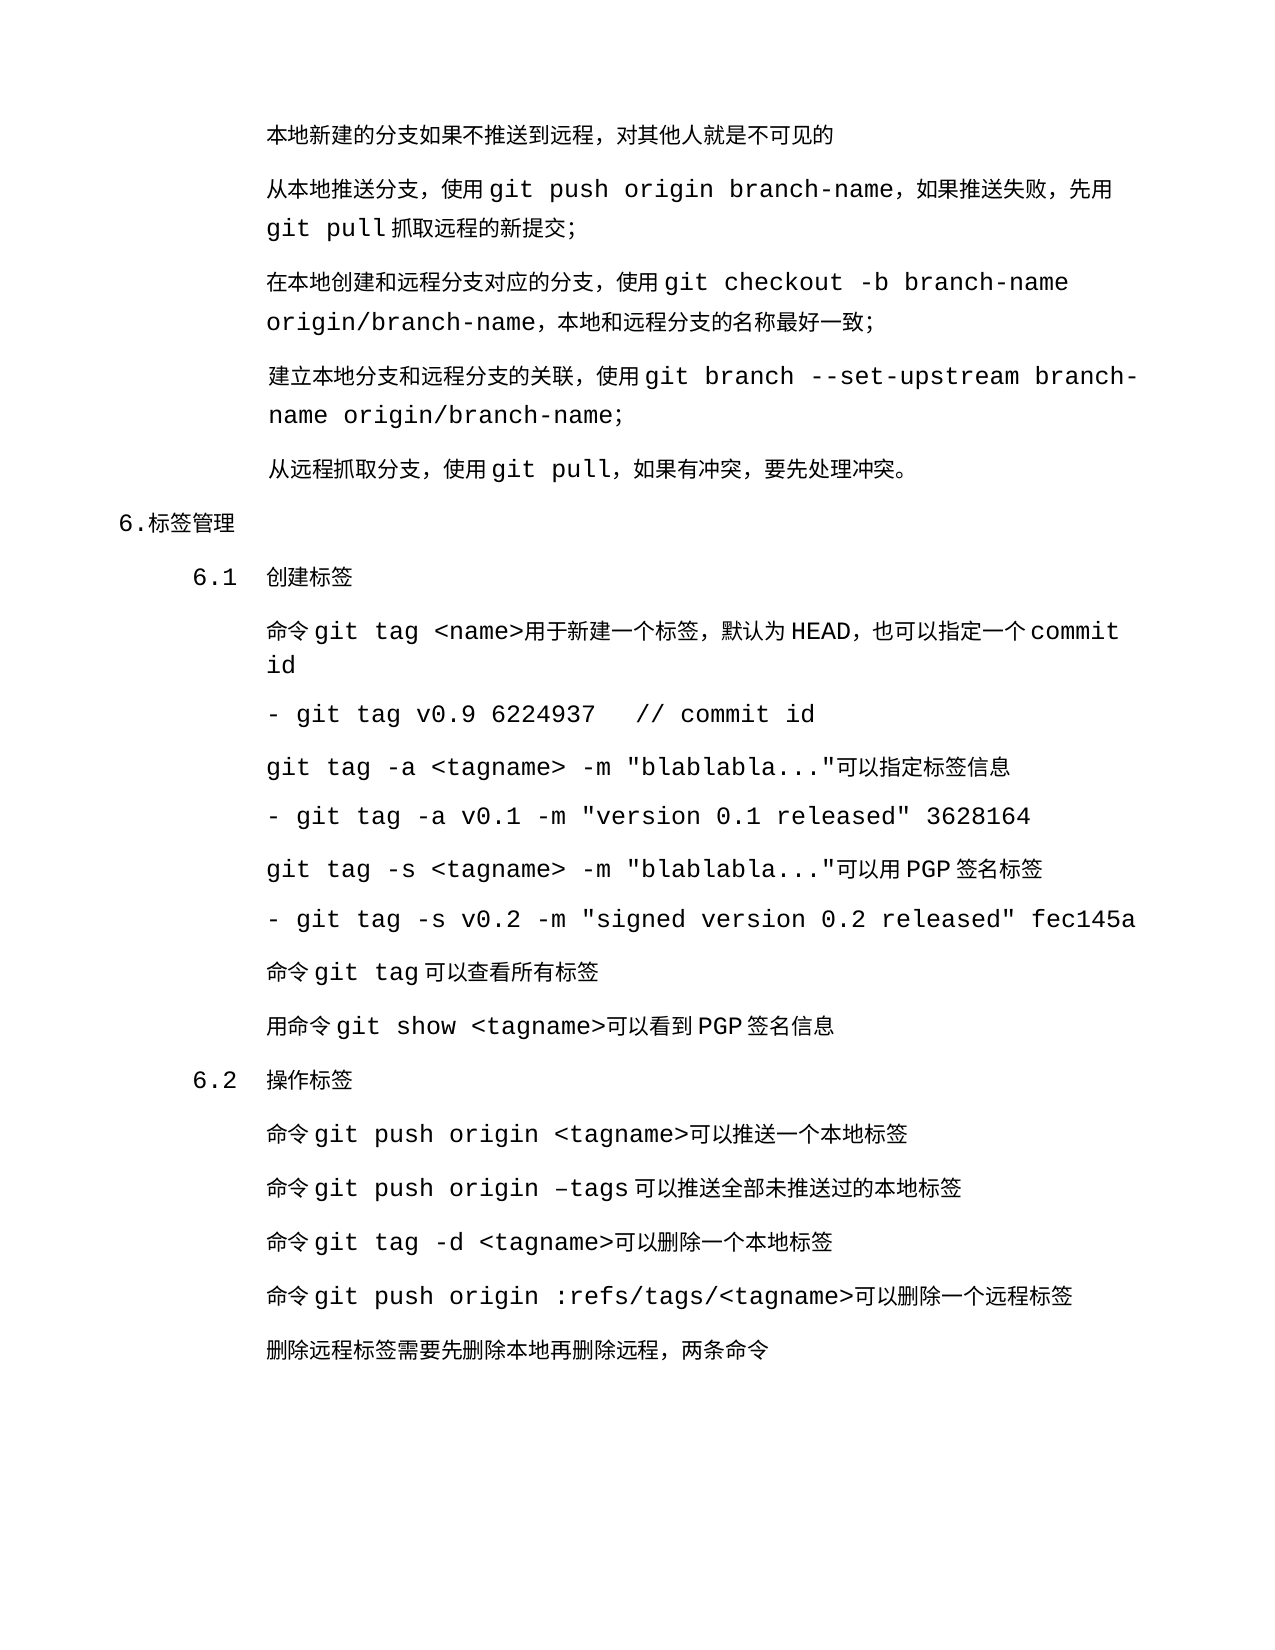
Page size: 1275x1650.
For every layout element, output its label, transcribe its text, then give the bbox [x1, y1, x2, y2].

text 在本地创建和远程分支对应的分支，使用git checkout -b branch-name origin/branch-name，本地和远程分支的名称最好一致； [118, 265, 1157, 337]
list 从远程抓取分支，使用git pull，如果有冲突，要先处理冲突。 [239, 452, 1157, 485]
text 删除远程标签需要先删除本地再删除远程，两条命令 [118, 1333, 1157, 1366]
text 本地新建的分支如果不推送到远程，对其他人就是不可见的 [118, 118, 1157, 151]
text - git tag -s v0.2 -m "signed version 0.2 released" fec145a [118, 906, 1157, 935]
text git tag -s <tagname> -m "blablabla..."可以用PGP签名标签 [118, 852, 1157, 885]
text - git tag -a v0.1 -m "version 0.1 released" 3628164 [118, 804, 1157, 832]
text 6.标签管理 [118, 506, 1157, 539]
text - git tag v0.9 6224937 // commit id [118, 701, 1157, 729]
text 命令git tag <name>用于新建一个标签，默认为HEAD，也可以指定一个commit id [118, 614, 1157, 681]
text 命令git tag -d <tagname>可以删除一个本地标签 [118, 1225, 1157, 1258]
text 命令git push origin :refs/tags/<tagname>可以删除一个远程标签 [118, 1279, 1157, 1312]
text 命令git push origin –tags可以推送全部未推送过的本地标签 [118, 1171, 1157, 1204]
text git tag -a <tagname> -m "blablabla..."可以指定标签信息 [118, 750, 1157, 783]
text 命令git tag可以查看所有标签 [118, 955, 1157, 988]
text 6.1 创建标签 [118, 560, 1157, 593]
text 从本地推送分支，使用git push origin branch-name，如果推送失败，先用 git pull抓取远程的新提交； [118, 172, 1157, 244]
text 命令git push origin <tagname>可以推送一个本地标签 [118, 1117, 1157, 1150]
text 用命令git show <tagname>可以看到PGP签名信息 [118, 1009, 1157, 1042]
text 6.2 操作标签 [118, 1063, 1157, 1096]
list 建立本地分支和远程分支的关联，使用git branch --set-upstream branch-name origin/branch-name； [239, 359, 1157, 431]
